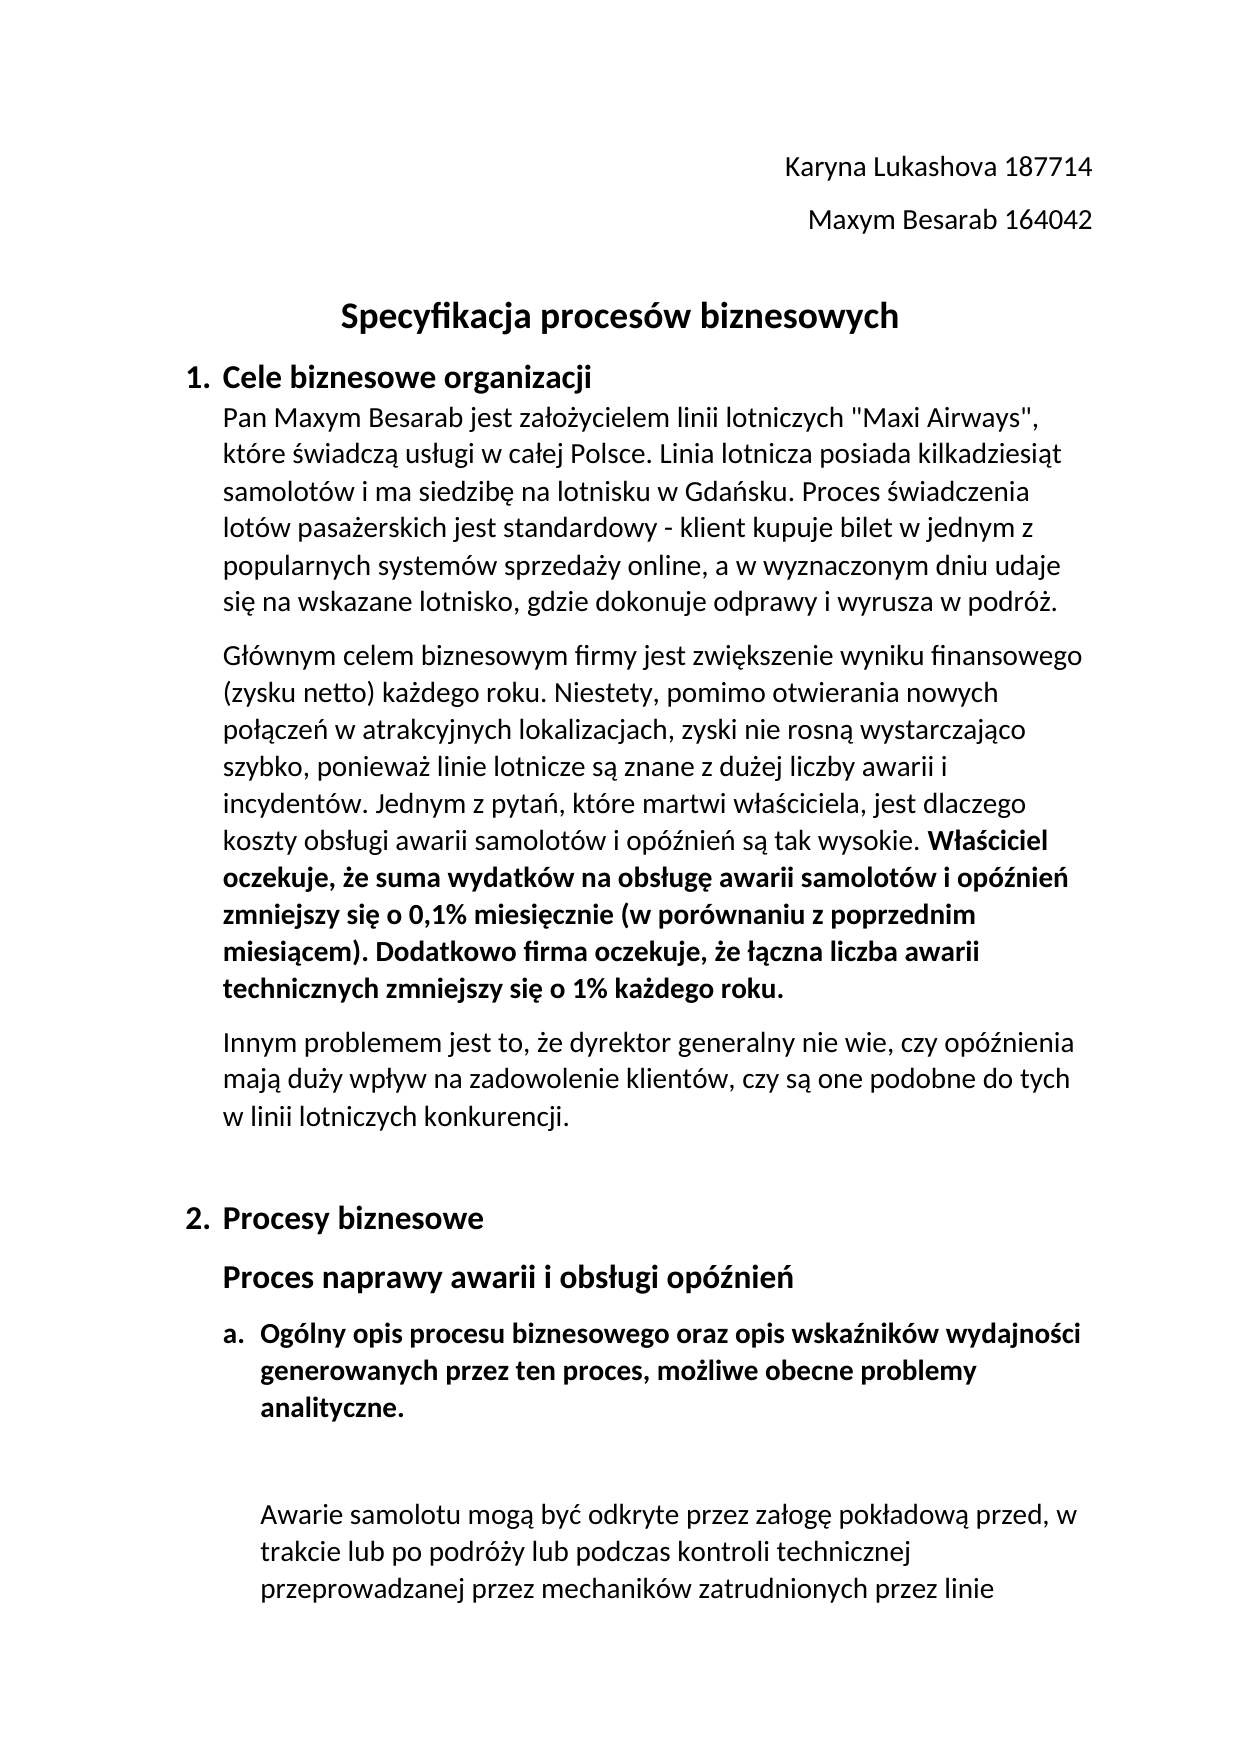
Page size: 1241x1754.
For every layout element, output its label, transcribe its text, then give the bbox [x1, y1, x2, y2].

text Maxym Besarab 164042 [148, 201, 1093, 237]
list Ogólny opis procesu biznesowego oraz opis wskaźników wydajności generowanych przez ten proces, możliwe obecne problemy analityczne. [223, 1315, 1093, 1424]
text Specyfikacja procesów biznesowych [148, 255, 1093, 338]
list Awarie samolotu mogą być odkryte przez załogę pokładową przed, w trakcie lub po podróży lub podczas kontroli technicznej przeprowadzanej przez mechaników zatrudnionych przez linie [260, 1496, 1093, 1606]
text Karyna Lukashova 187714 [148, 148, 1093, 183]
list Procesy biznesowe [185, 1197, 1093, 1238]
list Innym problemem jest to, że dyrektor generalny nie wie, czy opóźnienia mają duży wpływ na zadowolenie klientów, czy są one podobne do tych w linii lotniczych konkurencji. [223, 1024, 1093, 1133]
list Cele biznesowe organizacji Pan Maxym Besarab jest założycielem linii lotniczych "Maxi Airways", które świadczą usługi w całej Polsce. Linia lotnicza posiada kilkadziesiąt samolotów i ma siedzibę na lotnisku w Gdańsku. Proces świadczenia lotów pasażerskich jest standardowy - klient kupuje bilet w jednym z popularnych systemów sprzedaży online, a w wyznaczonym dniu udaje się na wskazane lotnisko, gdzie dokonuje odprawy i wyrusza w podróż. [185, 357, 1093, 619]
list Proces naprawy awarii i obsługi opóźnień [223, 1256, 1093, 1297]
list Głównym celem biznesowym firmy jest zwiększenie wyniku finansowego (zysku netto) każdego roku. Niestety, pomimo otwierania nowych połączeń w atrakcyjnych lokalizacjach, zyski nie rosną wystarczająco szybko, ponieważ linie lotnicze są znane z dużej liczby awarii i incydentów. Jednym z pytań, które martwi właściciela, jest dlaczego koszty obsługi awarii samolotów i opóźnień są tak wysokie. Właściciel oczekuje, że suma wydatków na obsługę awarii samolotów i opóźnień zmniejszy się o 0,1% miesięcznie (w porównaniu z poprzednim miesiącem). Dodatkowo firma oczekuje, że łączna liczba awarii technicznych zmniejszy się o 1% każdego roku. [223, 637, 1093, 1006]
